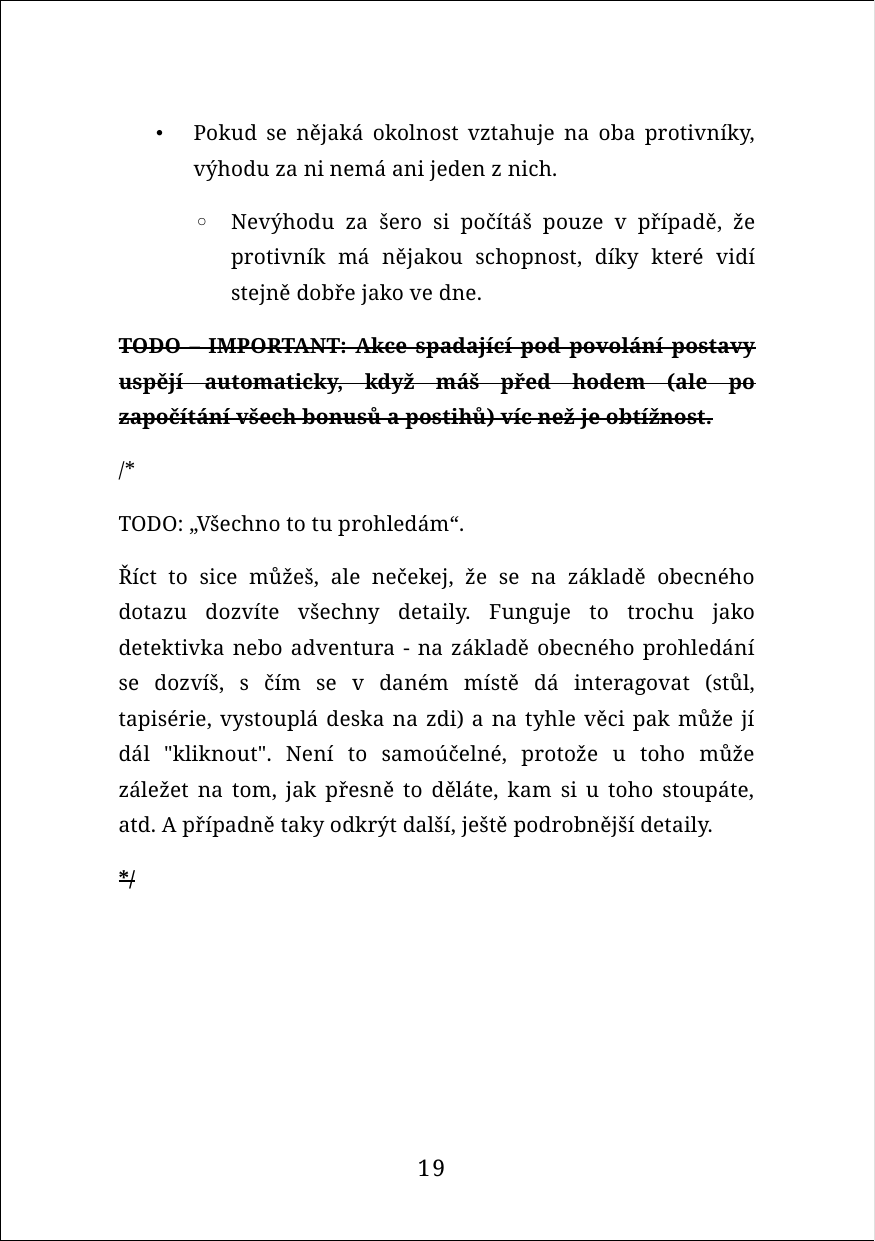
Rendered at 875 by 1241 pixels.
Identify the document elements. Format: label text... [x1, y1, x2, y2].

text TODO – IMPORTANT: Akce spadající pod povolání postavy uspějí automaticky, když máš před hodem (ale po započítání všech bonusů a postihů) víc než je obtížnost. [118, 348, 756, 383]
text TODO: „Všechno to tu prohledám“. [118, 509, 756, 537]
text TODO – IMPORTANT: Akce spadající pod povolání postavy uspějí automaticky, když máš před hodem (ale po započítání všech bonusů a postihů) víc než je obtížnost. [118, 331, 756, 347]
list Pokud se nějaká okolnost vztahuje na oba protivníky, výhodu za ni nemá ani jeden z nich. [156, 118, 756, 182]
text */ [118, 864, 756, 892]
text Říct to sice můžeš, ale nečekej, že se na základě obecného dotazu dozvíte všechny detaily. Funguje to trochu jako detektivka nebo adventura - na základě obecného prohledání se dozvíš, s čím se v daném místě dá interagovat (stůl, tapisérie, vystouplá deska na zdi) a na tyhle věci pak může jí dál "kliknout". Není to samoúčelné, protože u toho může záležet na tom, jak přesně to děláte, kam si u toho stoupáte, atd. A případně taky odkrýt další, ještě podrobnější detaily. [118, 562, 756, 839]
text /* [118, 456, 756, 484]
text TODO – IMPORTANT: Akce spadající pod povolání postavy uspějí automaticky, když máš před hodem (ale po započítání všech bonusů a postihů) víc než je obtížnost. [118, 384, 756, 431]
list Nevýhodu za šero si počítáš pouze v případě, že protivník má nějakou schopnost, díky které vidí stejně dobře jako ve dne. [193, 207, 756, 306]
